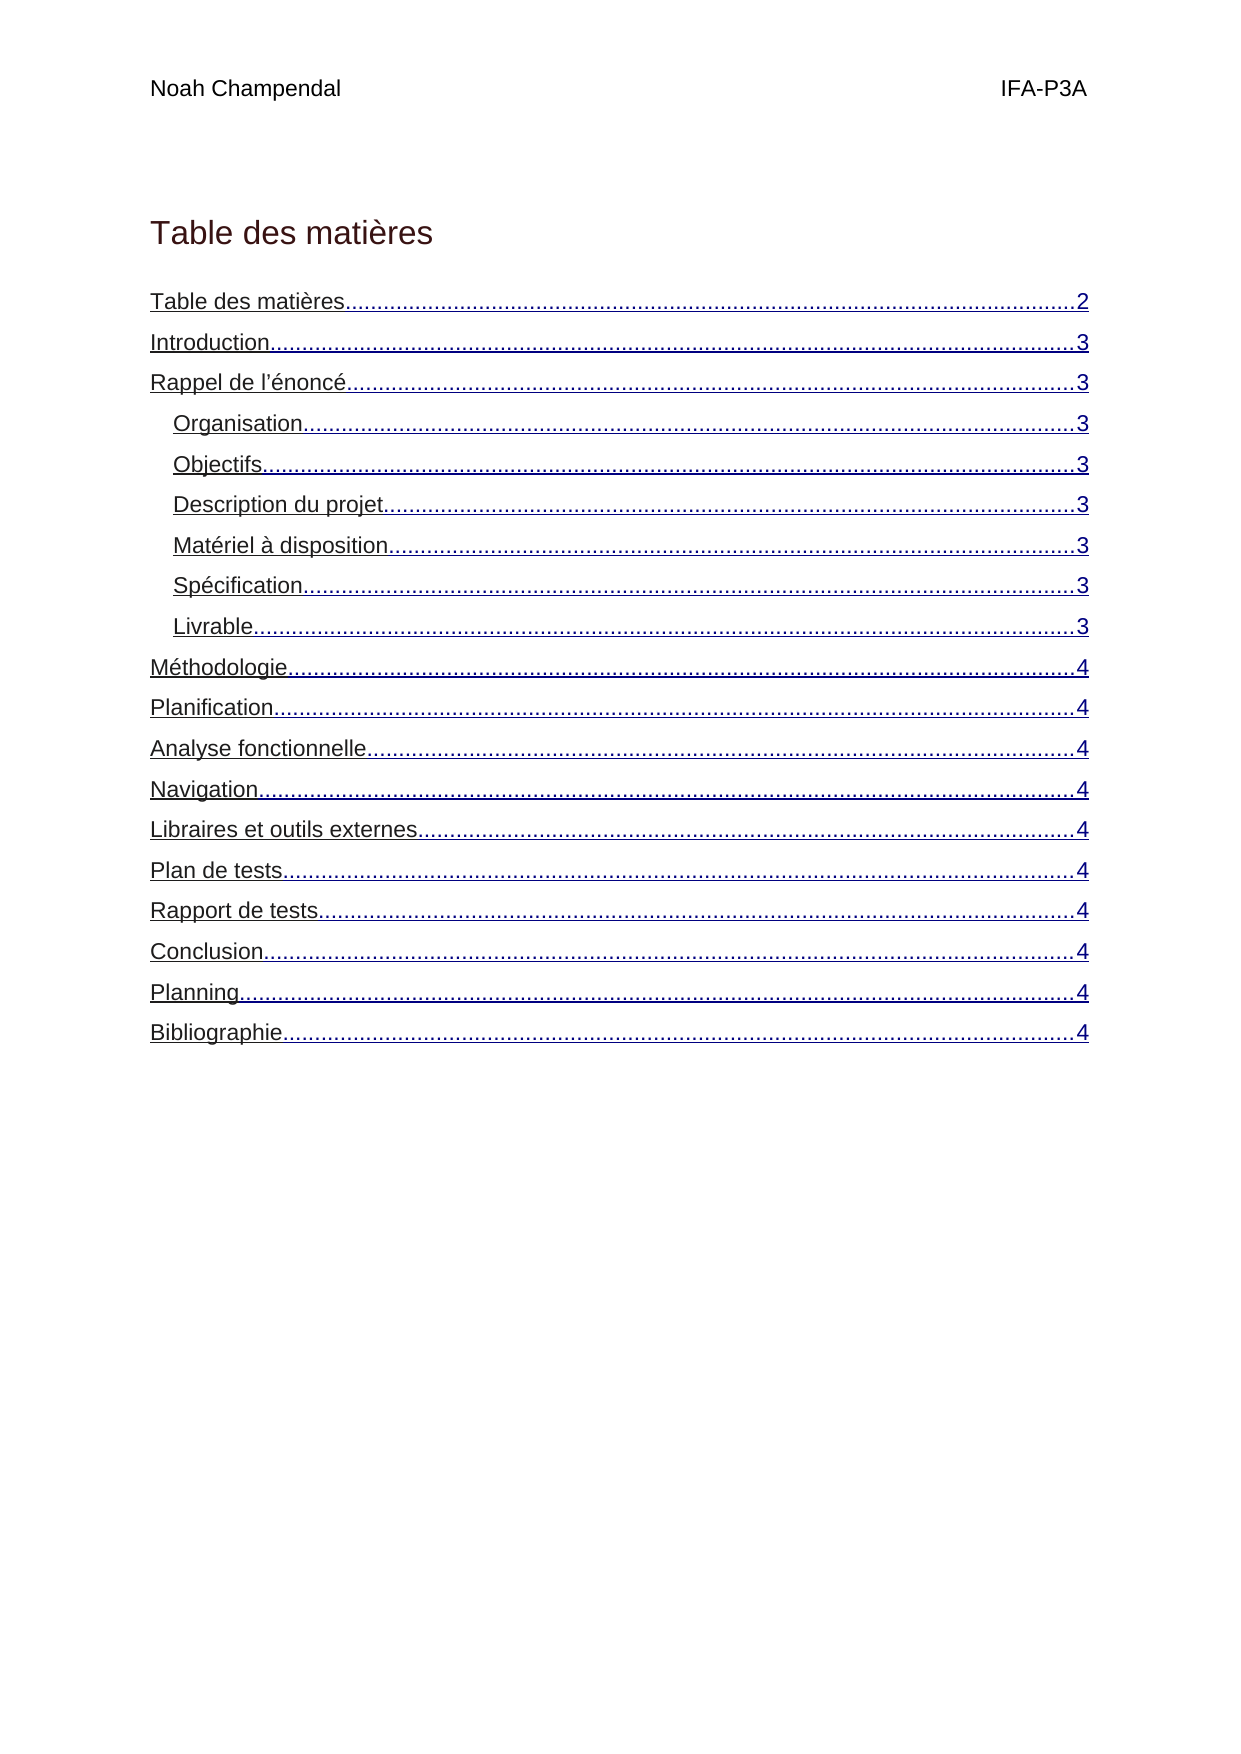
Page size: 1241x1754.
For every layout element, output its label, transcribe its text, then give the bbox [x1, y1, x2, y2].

text Libraires et outils externes 4 [150, 816, 1090, 843]
text Conclusion 4 [150, 938, 1090, 964]
text Analyse fonctionnelle 4 [150, 735, 1090, 761]
text Introduction 3 [150, 329, 1090, 355]
subtitle Table des matières [150, 213, 1090, 251]
text Planning 4 [150, 979, 1090, 1005]
text Table des matières 2 [150, 288, 1090, 314]
text Organisation 3 [173, 410, 1090, 436]
text Matériel à disposition 3 [173, 532, 1090, 558]
text Objectifs 3 [173, 451, 1090, 477]
text Méthodologie 4 [150, 654, 1090, 680]
text Livrable 3 [173, 613, 1090, 639]
text Rapport de tests 4 [150, 897, 1090, 924]
text Spécification 3 [173, 572, 1090, 599]
text Description du projet 3 [173, 491, 1090, 518]
text Rappel de l’énoncé 3 [150, 369, 1090, 396]
text Plan de tests 4 [150, 857, 1090, 883]
text Planification 4 [150, 694, 1090, 721]
text Bibliographie 4 [150, 1019, 1090, 1046]
text Navigation 4 [150, 776, 1090, 802]
